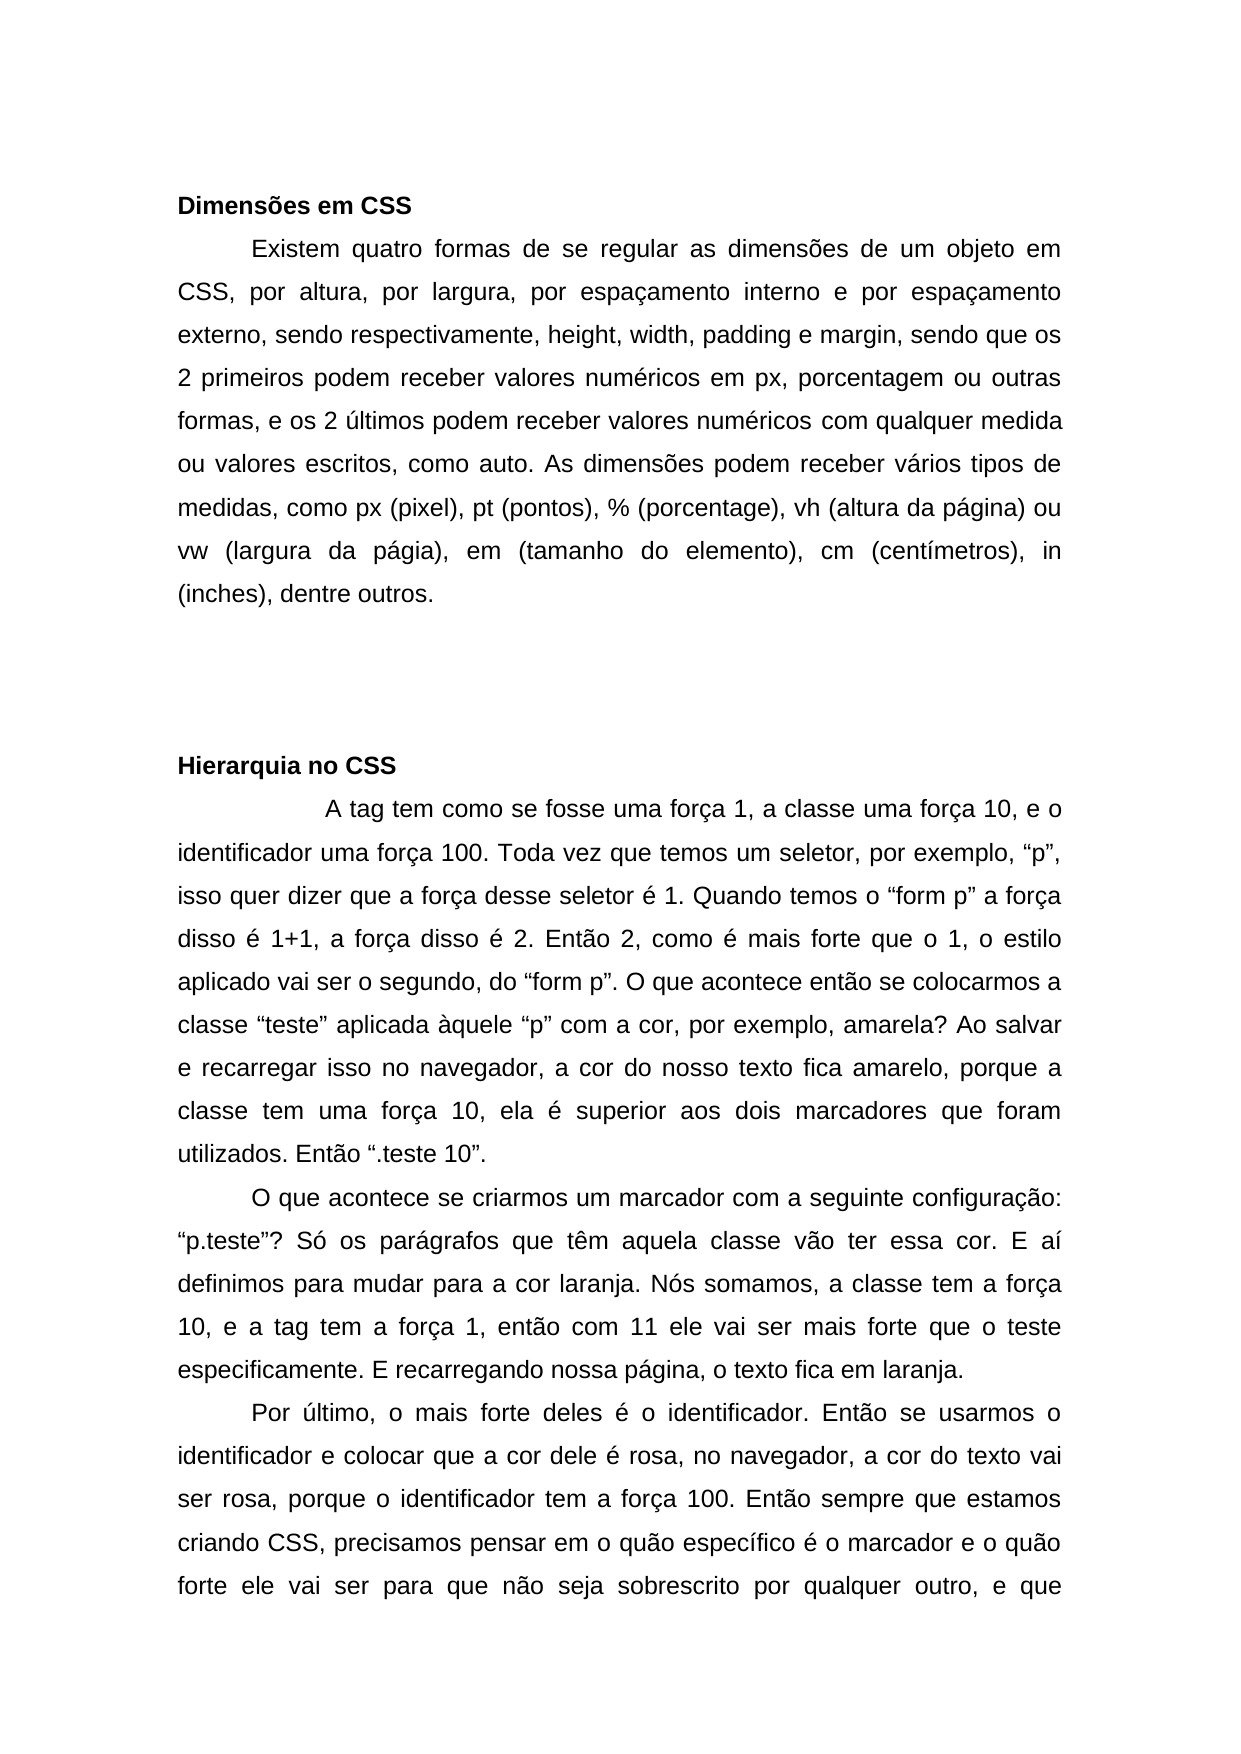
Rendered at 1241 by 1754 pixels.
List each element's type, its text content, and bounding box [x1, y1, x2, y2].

text Hierarquia no CSS [177, 751, 1063, 780]
text A tag tem como se fosse uma força 1, a classe uma força 10, e o identificador uma força 100. Toda vez que temos um seletor, por exemplo, “p”, isso quer dizer que a força desse seletor é 1. Quando temos o “form p” a força disso é 1+1, a força disso é 2. Então 2, como é mais forte que o 1, o estilo aplicado vai ser o segundo, do “form p”. O que acontece então se colocarmos a classe “teste” aplicada àquele “p” com a cor, por exemplo, amarela? Ao salvar e recarregar isso no navegador, a cor do nosso texto fica amarelo, porque a classe tem uma força 10, ela é superior aos dois marcadores que foram utilizados. Então “.teste 10”. [177, 794, 1063, 1168]
text Por último, o mais forte deles é o identificador. Então se usarmos o identificador e colocar que a cor dele é rosa, no navegador, a cor do texto vai ser rosa, porque o identificador tem a força 100. Então sempre que estamos criando CSS, precisamos pensar em o quão específico é o marcador e o quão forte ele vai ser para que não seja sobrescrito por qualquer outro, e que [177, 1398, 1063, 1599]
text Dimensões em CSS [177, 191, 1063, 219]
text Existem quatro formas de se regular as dimensões de um objeto em CSS, por altura, por largura, por espaçamento interno e por espaçamento externo, sendo respectivamente, height, width, padding e margin, sendo que os 2 primeiros podem receber valores numéricos em px, porcentagem ou outras formas, e os 2 últimos podem receber valores numéricos com qualquer medida ou valores escritos, como auto. As dimensões podem receber vários tipos de medidas, como px (pixel), pt (pontos), % (porcentage), vh (altura da página) ou vw (largura da págia), em (tamanho do elemento), cm (centímetros), in (inches), dentre outros. [177, 234, 1063, 608]
text O que acontece se criarmos um marcador com a seguinte configuração: “p.teste”? Só os parágrafos que têm aquela classe vão ter essa cor. E aí definimos para mudar para a cor laranja. Nós somamos, a classe tem a força 10, e a tag tem a força 1, então com 11 ele vai ser mais forte que o teste especificamente. E recarregando nossa página, o texto fica em laranja. [177, 1183, 1063, 1384]
